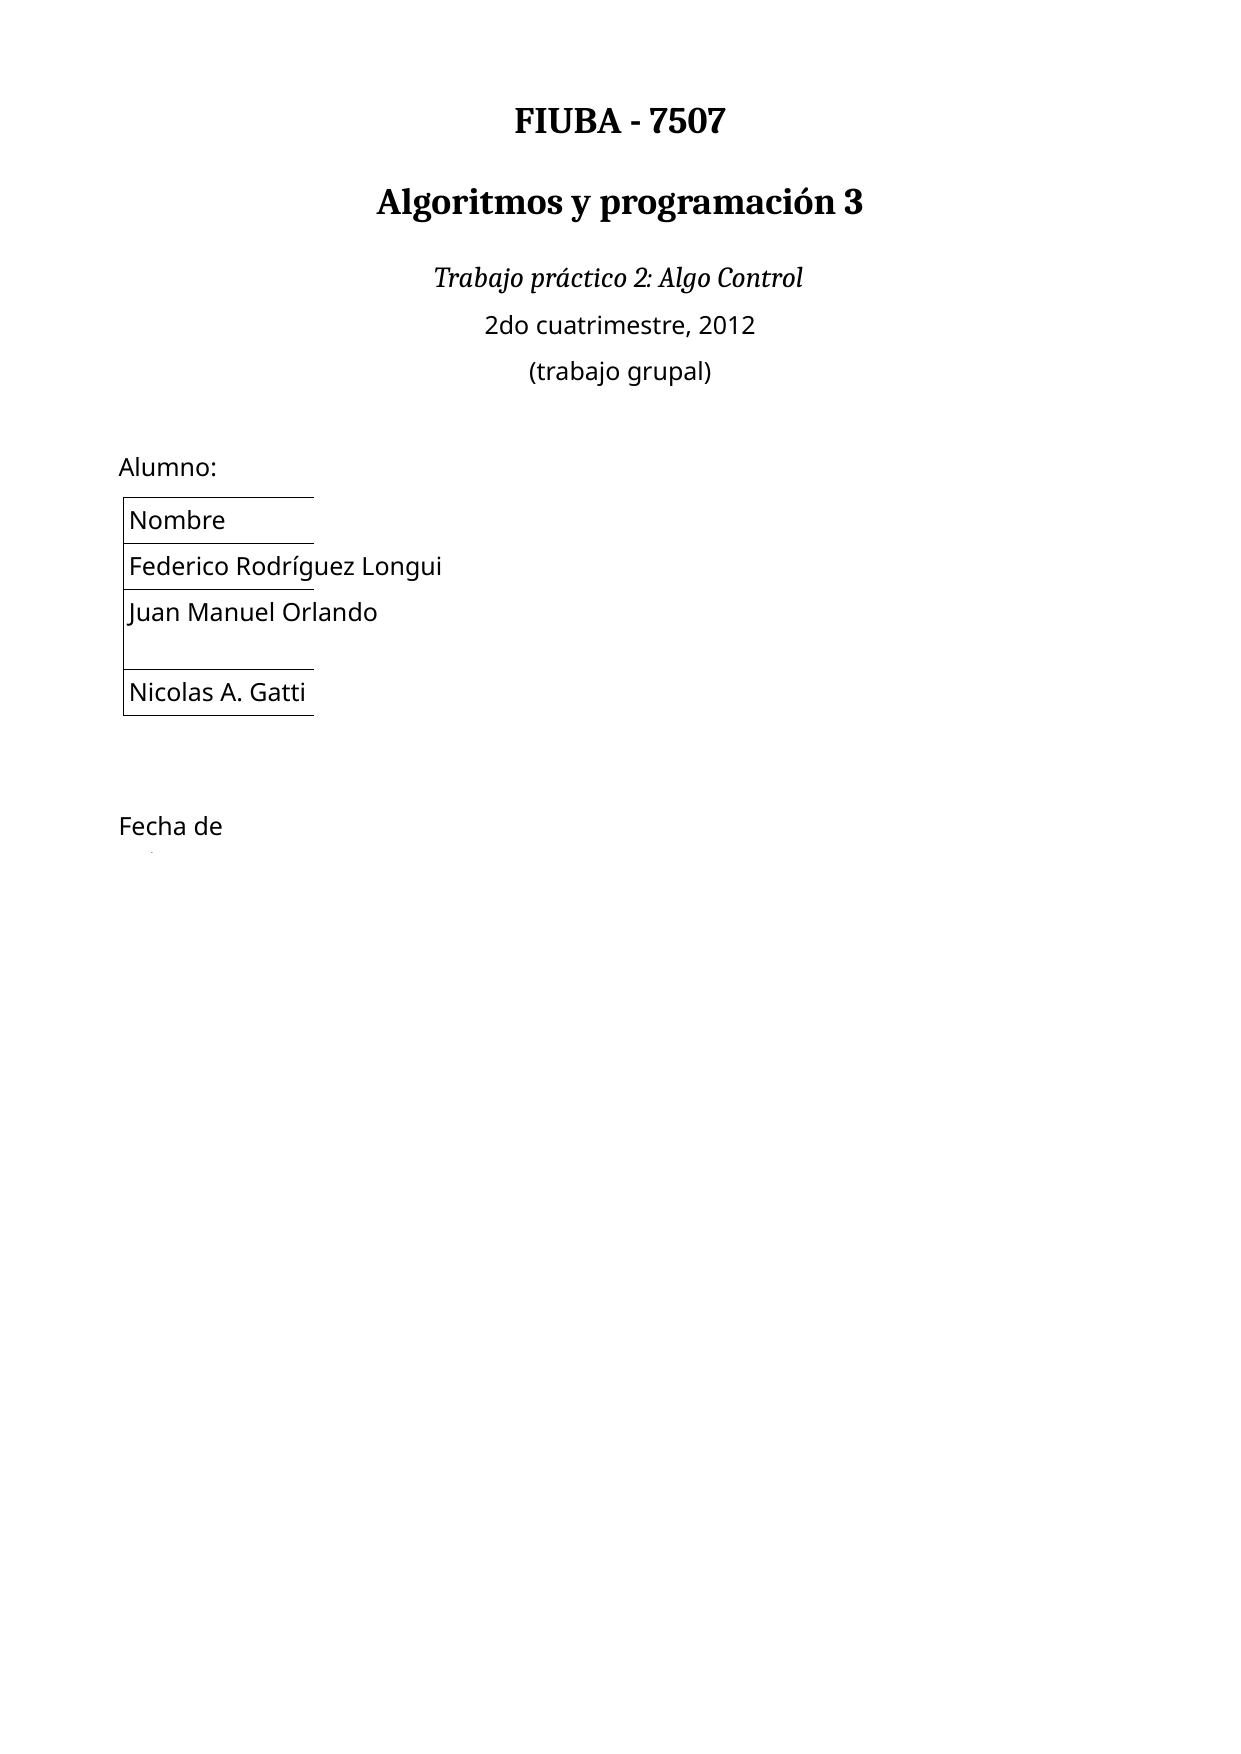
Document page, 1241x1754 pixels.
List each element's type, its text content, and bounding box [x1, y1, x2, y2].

table_cell Nicolas A. Gatti [124, 670, 314, 715]
text Trabajo práctico 2: Algo Control [118, 261, 1122, 295]
text Alumno: [118, 450, 313, 484]
table_cell Juan Manuel Orlando [124, 590, 314, 669]
text Fecha de entrega: [118, 808, 313, 852]
text Algoritmos y programación 3 [118, 181, 1122, 224]
text 2do cuatrimestre, 2012 [118, 307, 1122, 341]
table_cell Federico Rodríguez Longui [124, 544, 314, 589]
table_header Nombre [124, 498, 314, 543]
text FIUBA - 7507 [118, 100, 1122, 143]
text (trabajo grupal) [118, 354, 1122, 388]
